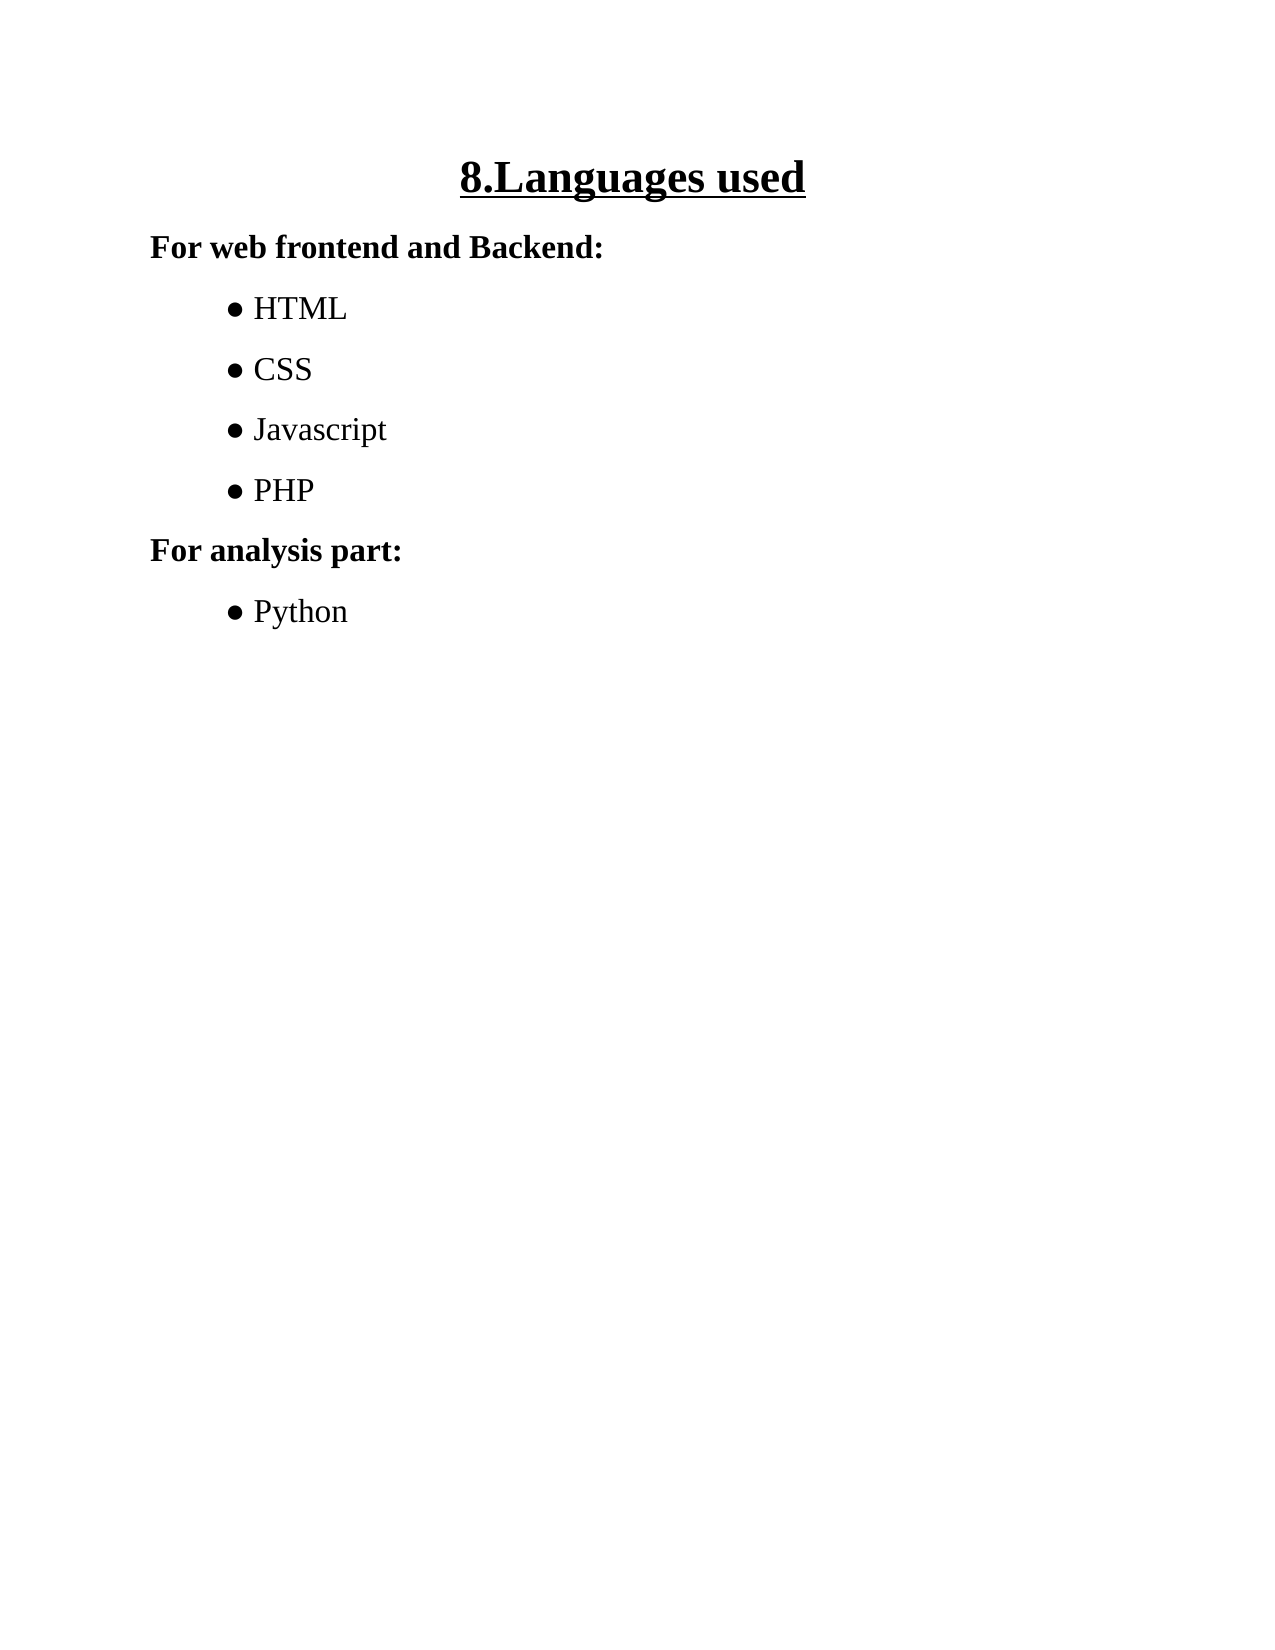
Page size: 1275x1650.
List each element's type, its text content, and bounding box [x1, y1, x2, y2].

text ● CSS [150, 349, 1125, 387]
text ● HTML [150, 288, 1125, 327]
text For analysis part: [150, 530, 1125, 569]
text ● PHP [150, 470, 1125, 508]
text ● Javascript [150, 409, 1125, 448]
text 8.Languages used [150, 150, 1125, 203]
text ● Python [150, 591, 1125, 629]
text For web frontend and Backend: [150, 228, 1125, 266]
